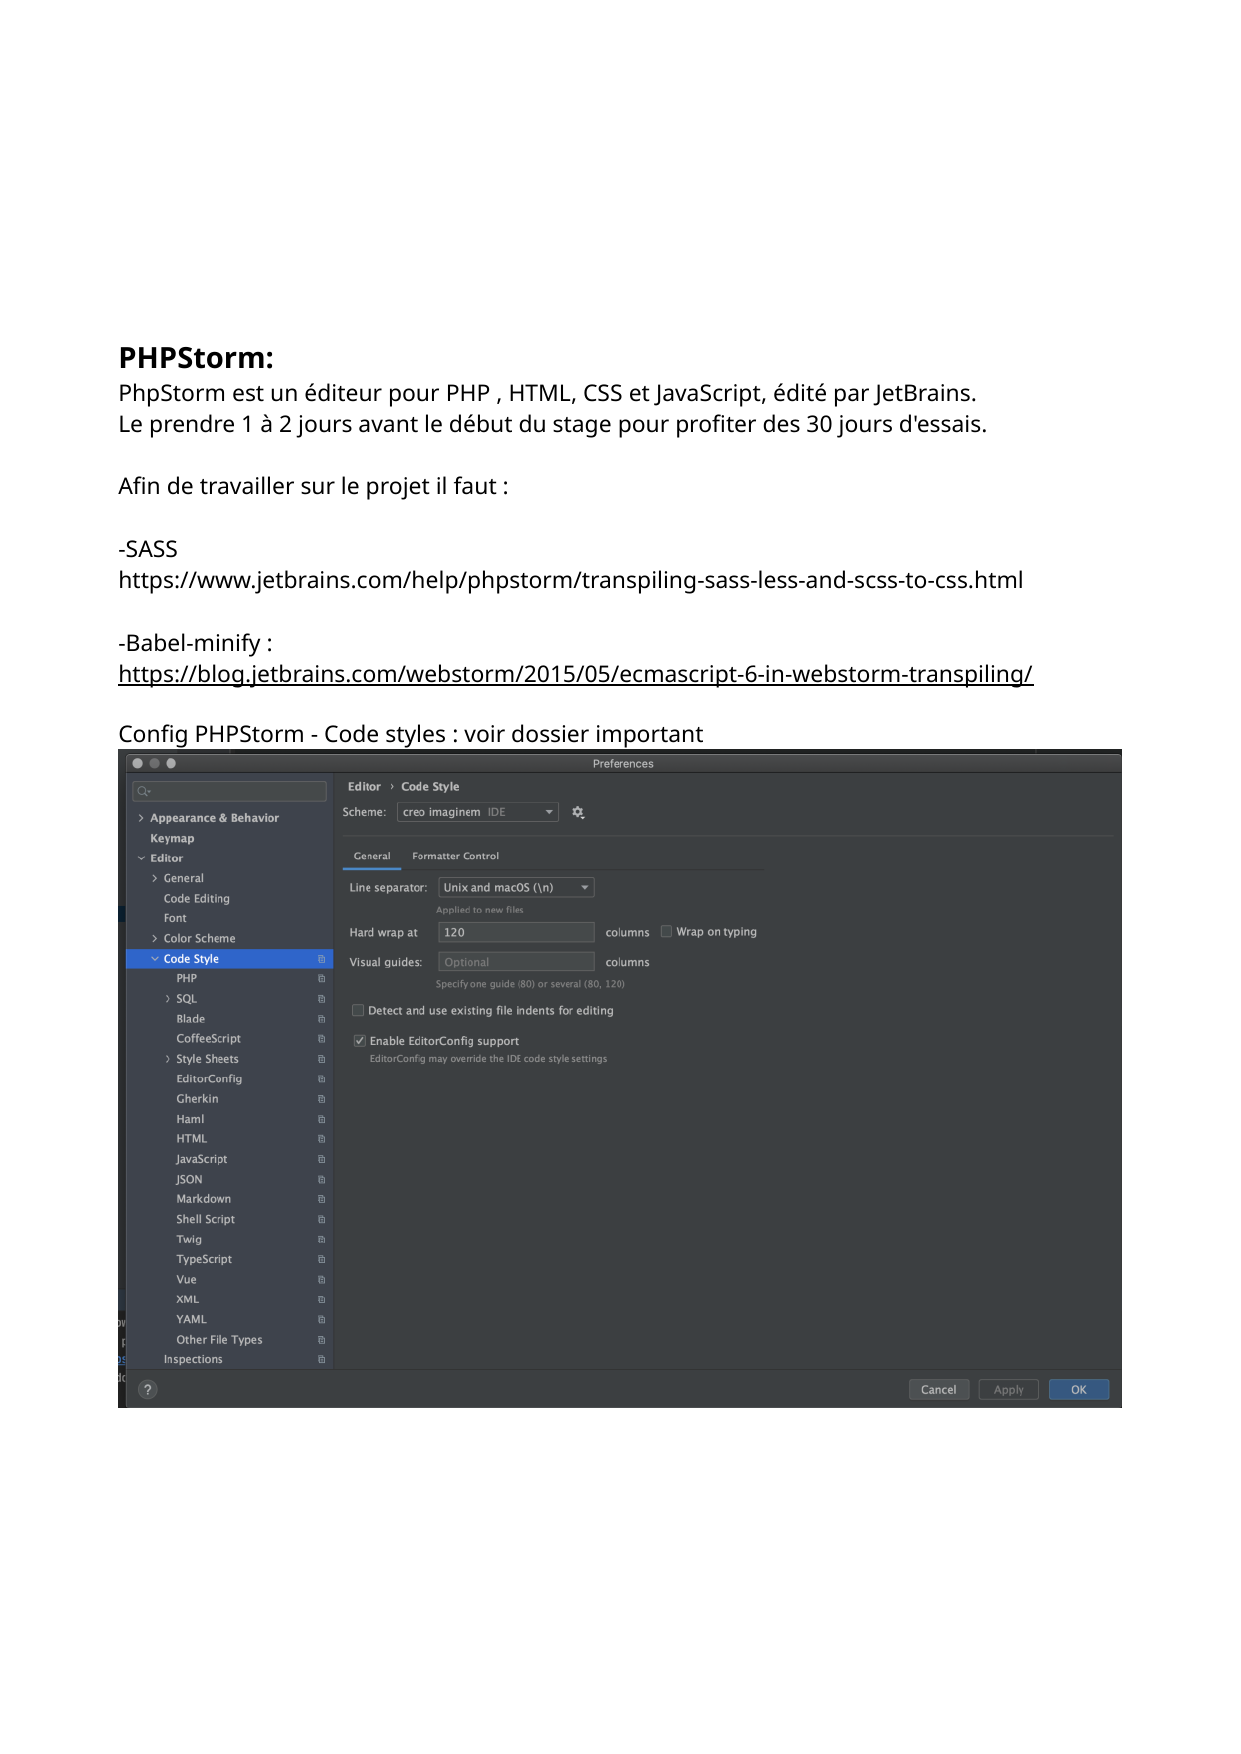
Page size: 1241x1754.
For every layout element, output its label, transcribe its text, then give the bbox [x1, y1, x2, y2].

text PHPStorm: [118, 337, 1122, 377]
text PhpStorm est un éditeur pour PHP , HTML, CSS et JavaScript, édité par JetBrains. [118, 377, 1122, 408]
picture [118, 749, 1122, 1408]
text -SASS [118, 533, 1122, 564]
text -Babel-minify : [118, 627, 1122, 658]
text Le prendre 1 à 2 jours avant le début du stage pour profiter des 30 jours d'essais. [118, 408, 1122, 439]
text https://www.jetbrains.com/help/phpstorm/transpiling-sass-less-and-scss-to-css.html [118, 564, 1122, 595]
text https://blog.jetbrains.com/webstorm/2015/05/ecmascript-6-in-webstorm-transpiling/ [118, 658, 1122, 689]
text Afin de travailler sur le projet il faut : [118, 470, 1122, 502]
text Config PHPStorm - Code styles : voir dossier important [118, 718, 1122, 749]
